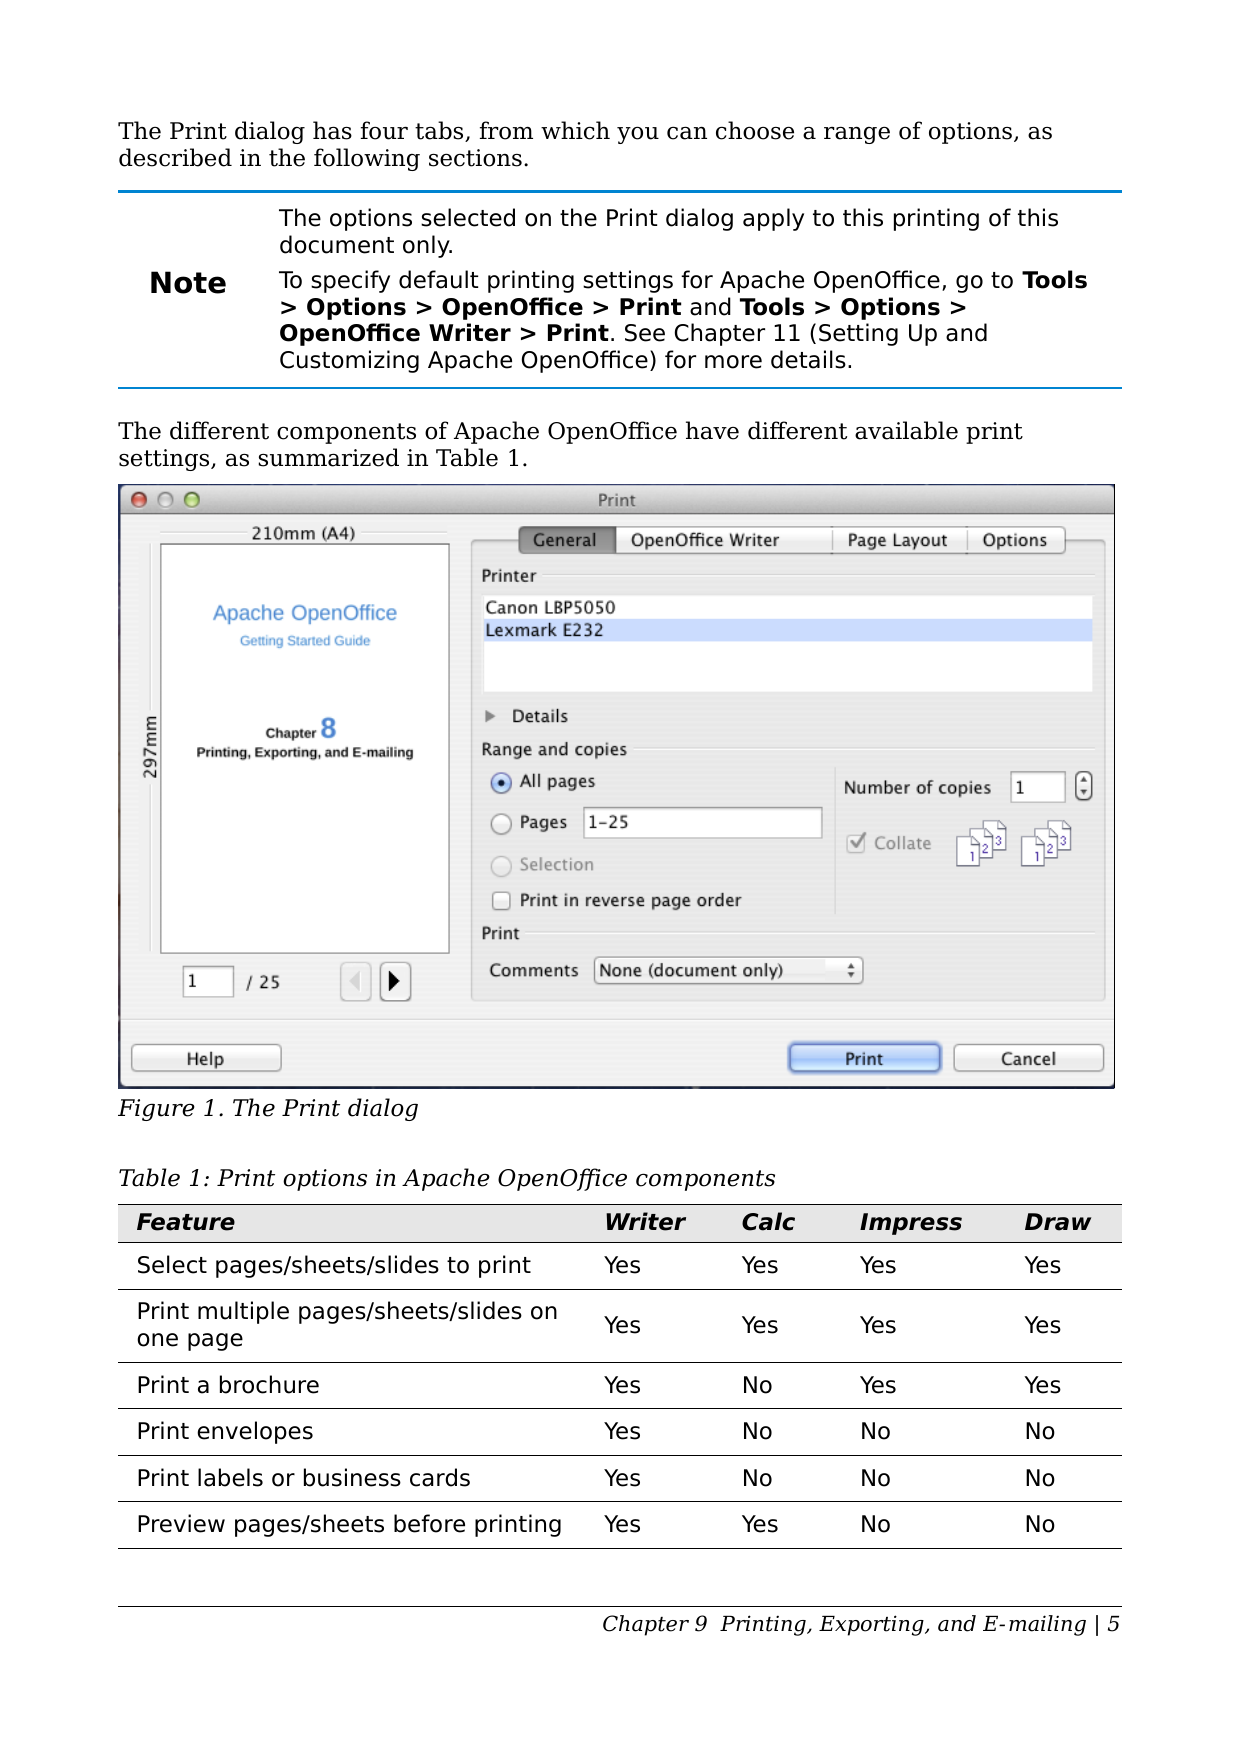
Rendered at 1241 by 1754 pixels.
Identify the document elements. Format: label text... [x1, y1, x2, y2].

picture [118, 484, 1115, 1089]
text Figure 1. The Print dialog [118, 1095, 1115, 1122]
table_header Calc [723, 1205, 842, 1242]
table_cell No [842, 1456, 1006, 1501]
text The different components of Apache OpenOffice have different available print settings, as summarized in Table 1. [118, 418, 1122, 472]
table_cell Print multiple pages/sheets/slides on one page [118, 1290, 586, 1362]
table_cell Yes [842, 1243, 1006, 1288]
text Table 1: Print options in Apache OpenOffice components [118, 1165, 1122, 1191]
table_cell Yes [586, 1243, 723, 1288]
table_header The options selected on the Print dialog apply to this printing of this document only. To specify default printing settings for Apache OpenOffice, go to Tools > Options > OpenOffice > Print and Tools > Options > OpenOffice Writer > Print. See Chapter 11 (Setting Up and Customizing Apache OpenOffice) for more details. [258, 193, 1122, 387]
table_cell Yes [586, 1456, 723, 1501]
table_header Note [118, 193, 257, 387]
table_header Impress [842, 1205, 1006, 1242]
table_header Writer [586, 1205, 723, 1242]
table_cell No [723, 1456, 842, 1501]
table_header Draw [1006, 1205, 1122, 1242]
table_cell No [1006, 1456, 1122, 1501]
table_cell No [842, 1409, 1006, 1455]
table_cell Yes [723, 1290, 842, 1362]
table_cell Print envelopes [118, 1409, 586, 1455]
table_cell Yes [1006, 1290, 1122, 1362]
table_cell No [1006, 1409, 1122, 1455]
table_cell No [1006, 1502, 1122, 1548]
table_cell Yes [586, 1502, 723, 1548]
table_cell Yes [1006, 1363, 1122, 1408]
table_cell Yes [586, 1363, 723, 1408]
table_cell No [842, 1502, 1006, 1548]
table_cell Yes [842, 1290, 1006, 1362]
list The Print dialog has four tabs, from which you can choose a range of options, as described in the following sections. [118, 118, 1122, 171]
table_cell No [723, 1409, 842, 1455]
table_cell Select pages/sheets/slides to print [118, 1243, 586, 1288]
table_cell Yes [1006, 1243, 1122, 1288]
table_cell Print a brochure [118, 1363, 586, 1408]
table_cell Yes [723, 1502, 842, 1548]
table_cell Yes [842, 1363, 1006, 1408]
table_cell Print labels or business cards [118, 1456, 586, 1501]
table_cell Yes [586, 1409, 723, 1455]
table_cell Preview pages/sheets before printing [118, 1502, 586, 1548]
table_cell Yes [723, 1243, 842, 1288]
table_header Feature [118, 1205, 586, 1242]
table_cell Yes [586, 1290, 723, 1362]
table_cell No [723, 1363, 842, 1408]
